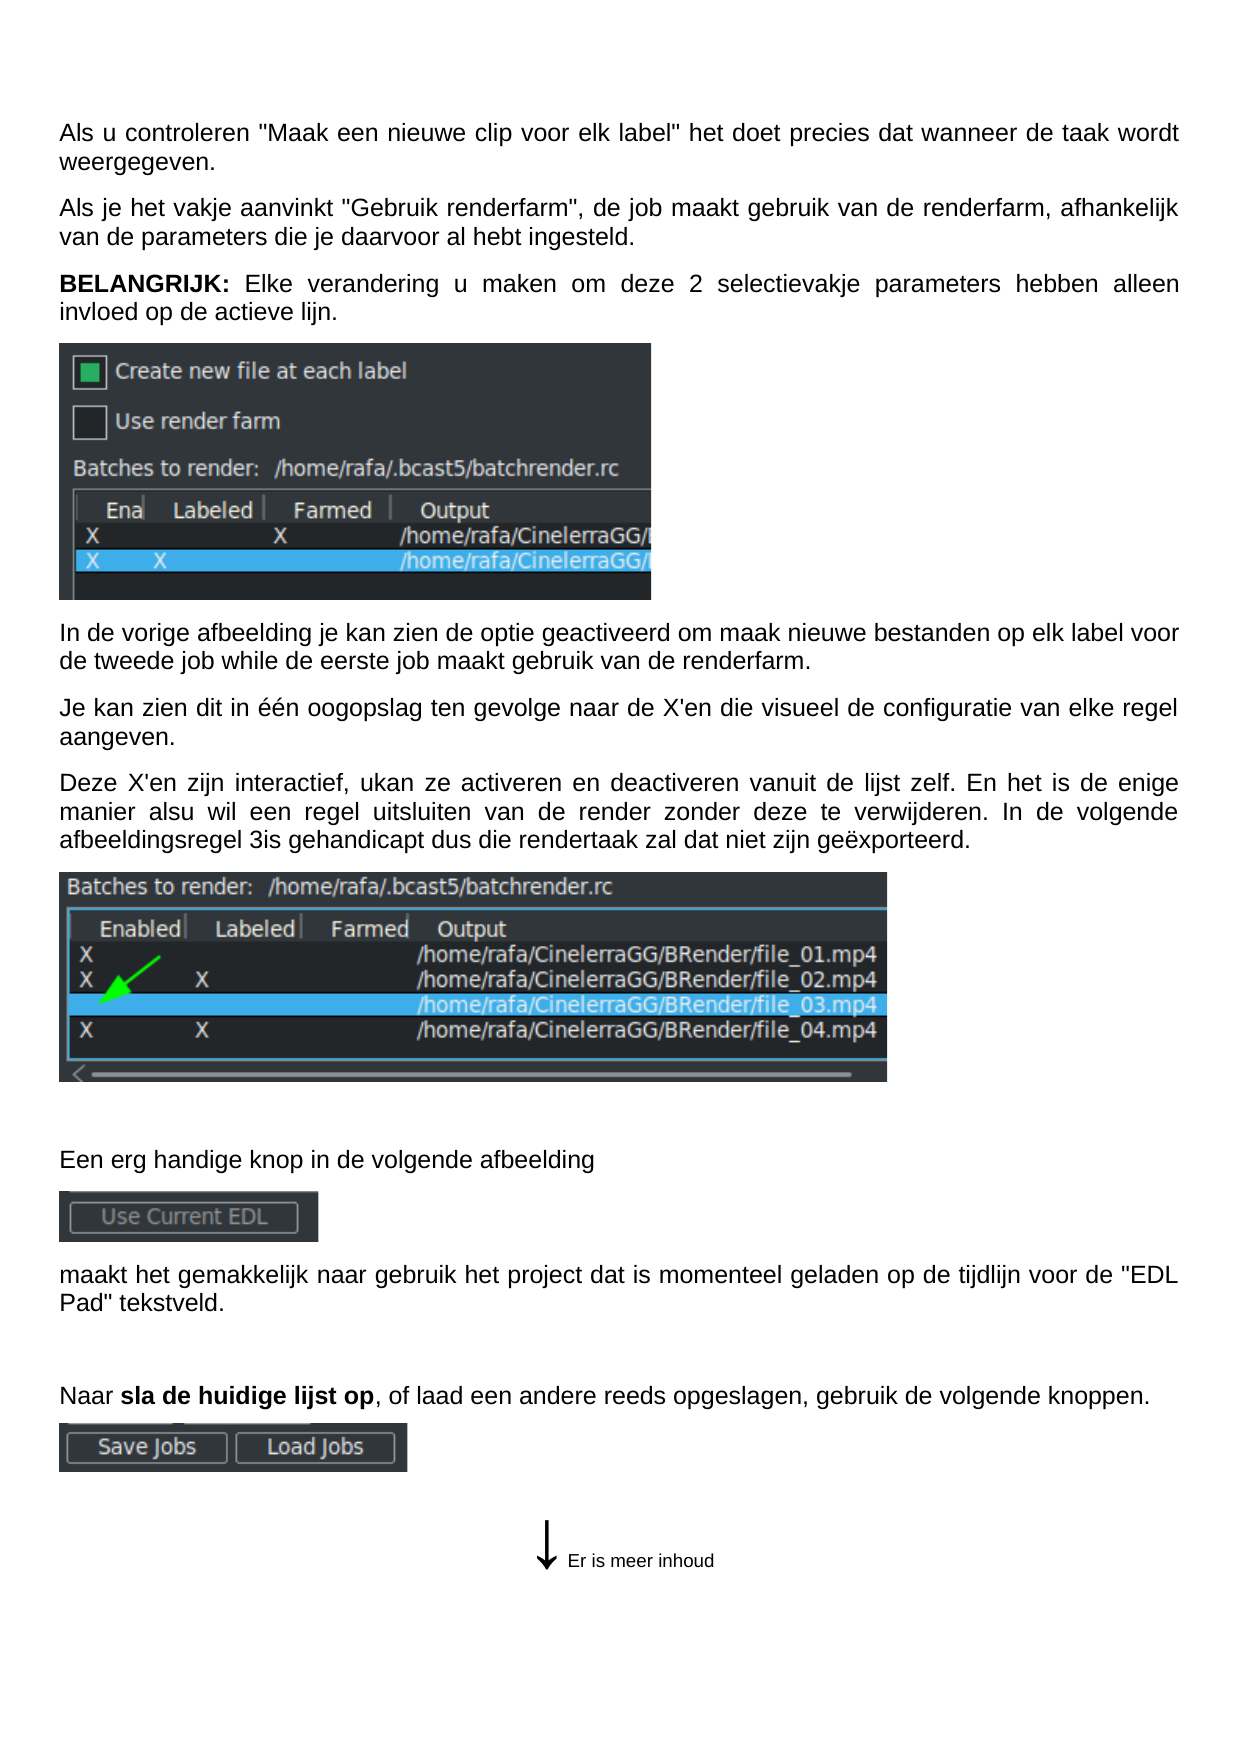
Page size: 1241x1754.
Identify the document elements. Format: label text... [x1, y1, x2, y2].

text BELANGRIJK: Elke verandering u maken om deze 2 selectievakje parameters hebben alleen invloed op de actieve lijn. [59, 268, 1181, 326]
picture [59, 343, 652, 600]
text Je kan zien dit in één oogopslag ten gevolge naar de X'en die visueel de configuratie van elke regel aangeven. [59, 693, 1181, 750]
text Een erg handige knop in de volgende afbeelding [59, 1145, 1181, 1174]
text In de vorige afbeelding je kan zien de optie geactiveerd om maak nieuwe bestanden op elk label voor de tweede job while de eerste job maakt gebruik van de renderfarm. [59, 344, 1181, 675]
text Naar sla de huidige lijst op, of laad een andere reeds opgeslagen, gebruik de volgende knoppen. [59, 1381, 1181, 1410]
picture [59, 1423, 408, 1472]
picture [59, 872, 888, 1082]
text Als u controleren "Maak een nieuwe clip voor elk label" het doet precies dat wanneer de taak wordt weergegeven. [59, 118, 1181, 176]
subtitle ↓Er is meer inhoud [59, 1453, 1181, 1586]
text Deze X'en zijn interactief, ukan ze activeren en deactiveren vanuit de lijst zelf. En het is de enige manier alsu wil een regel uitsluiten van de render zonder deze te verwijderen. In de volgende afbeeldingsregel 3is gehandicapt dus die rendertaak zal dat niet zijn geëxporteerd. [59, 768, 1181, 854]
picture [59, 1191, 319, 1242]
text maakt het gemakkelijk naar gebruik het project dat is momenteel geladen op de tijdlijn voor de "EDL Pad" tekstveld. [59, 1192, 1181, 1317]
text Als je het vakje aanvinkt "Gebruik renderfarm", de job maakt gebruik van de renderfarm, afhankelijk van de parameters die je daarvoor al hebt ingesteld. [59, 193, 1181, 251]
